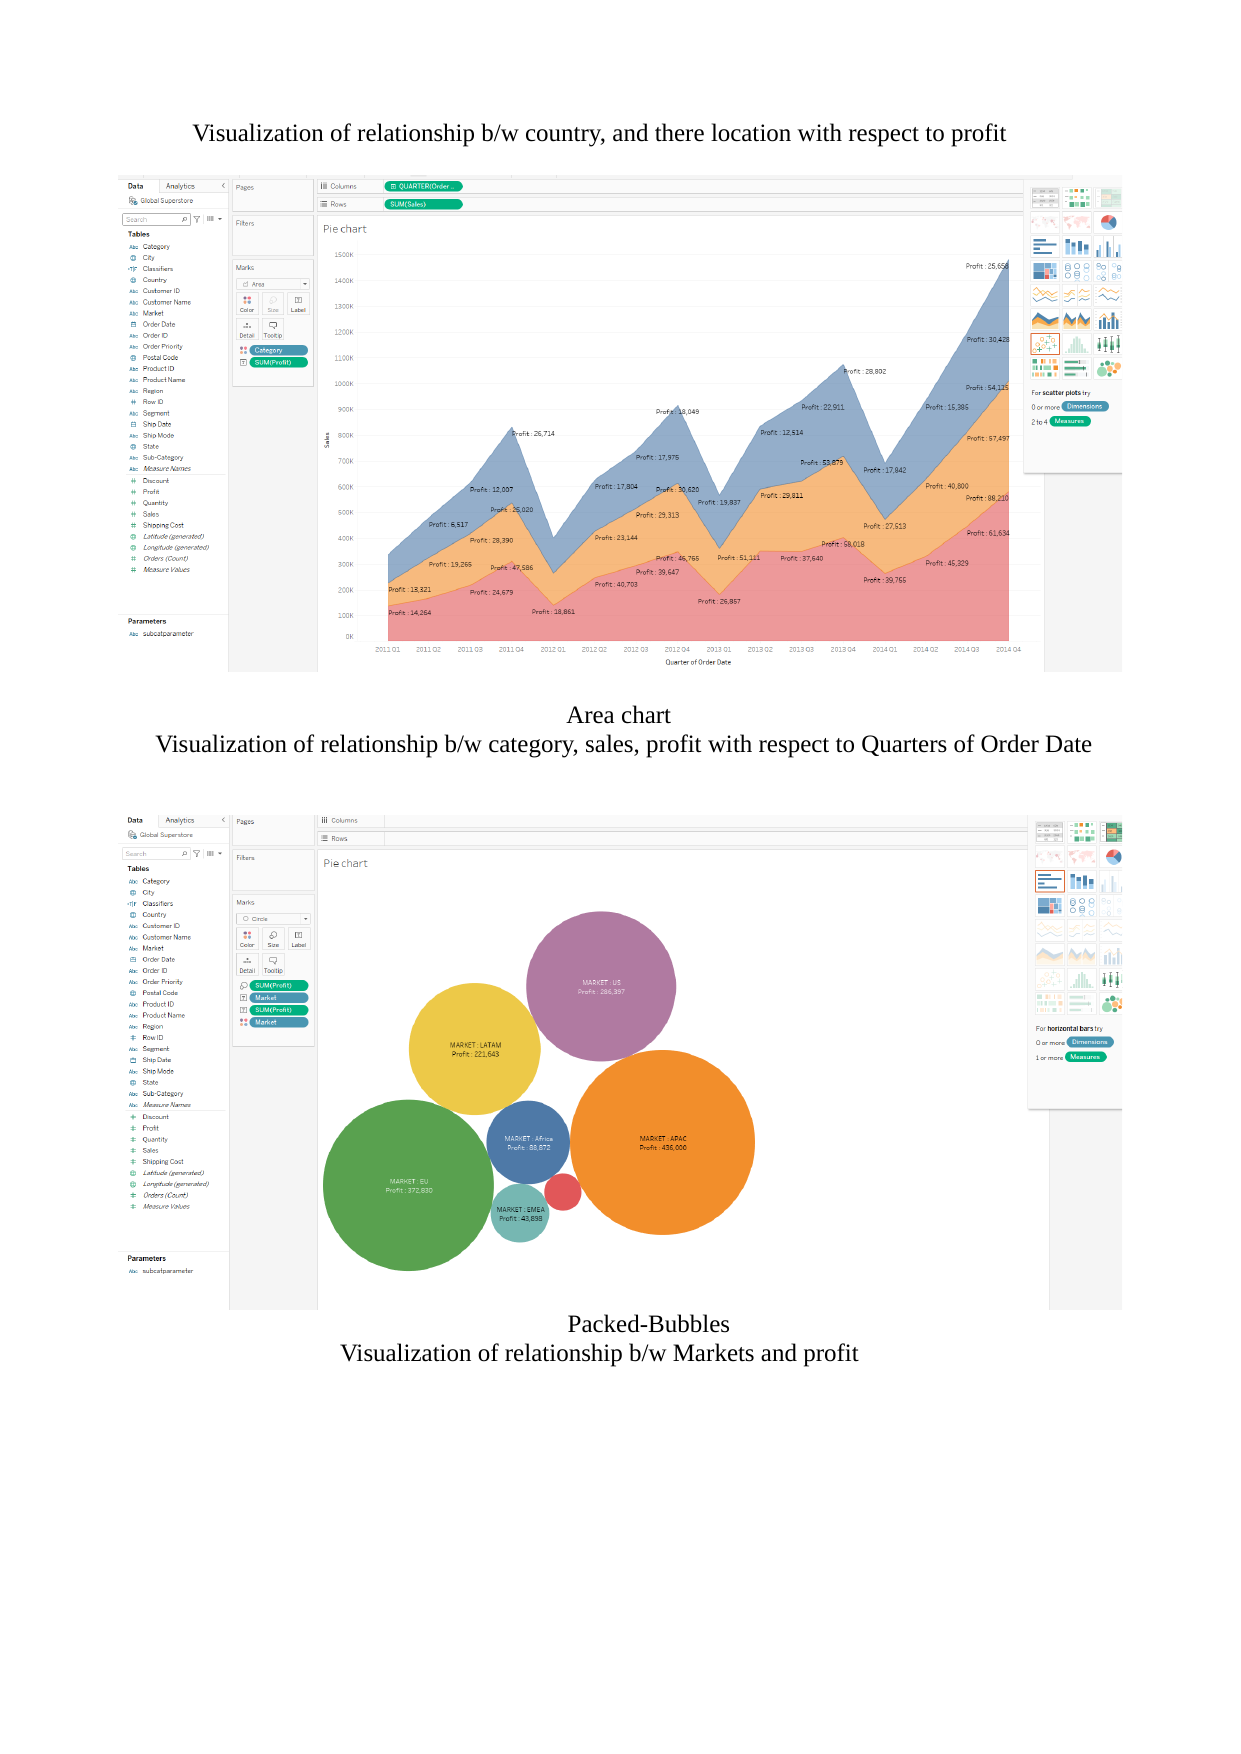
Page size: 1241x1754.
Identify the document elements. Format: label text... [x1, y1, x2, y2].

picture [118, 175, 1123, 672]
text Area chart [118, 701, 1122, 729]
text Visualization of relationship b/w category, sales, profit with respect to Quarters of Order Date [118, 729, 1122, 758]
text Visualization of relationship b/w Markets and profit [118, 1338, 1122, 1367]
text Visualization of relationship b/w country, and there location with respect to profit [118, 118, 1122, 147]
text Packed-Bubbles [118, 1310, 1122, 1338]
picture [118, 815, 1123, 1310]
